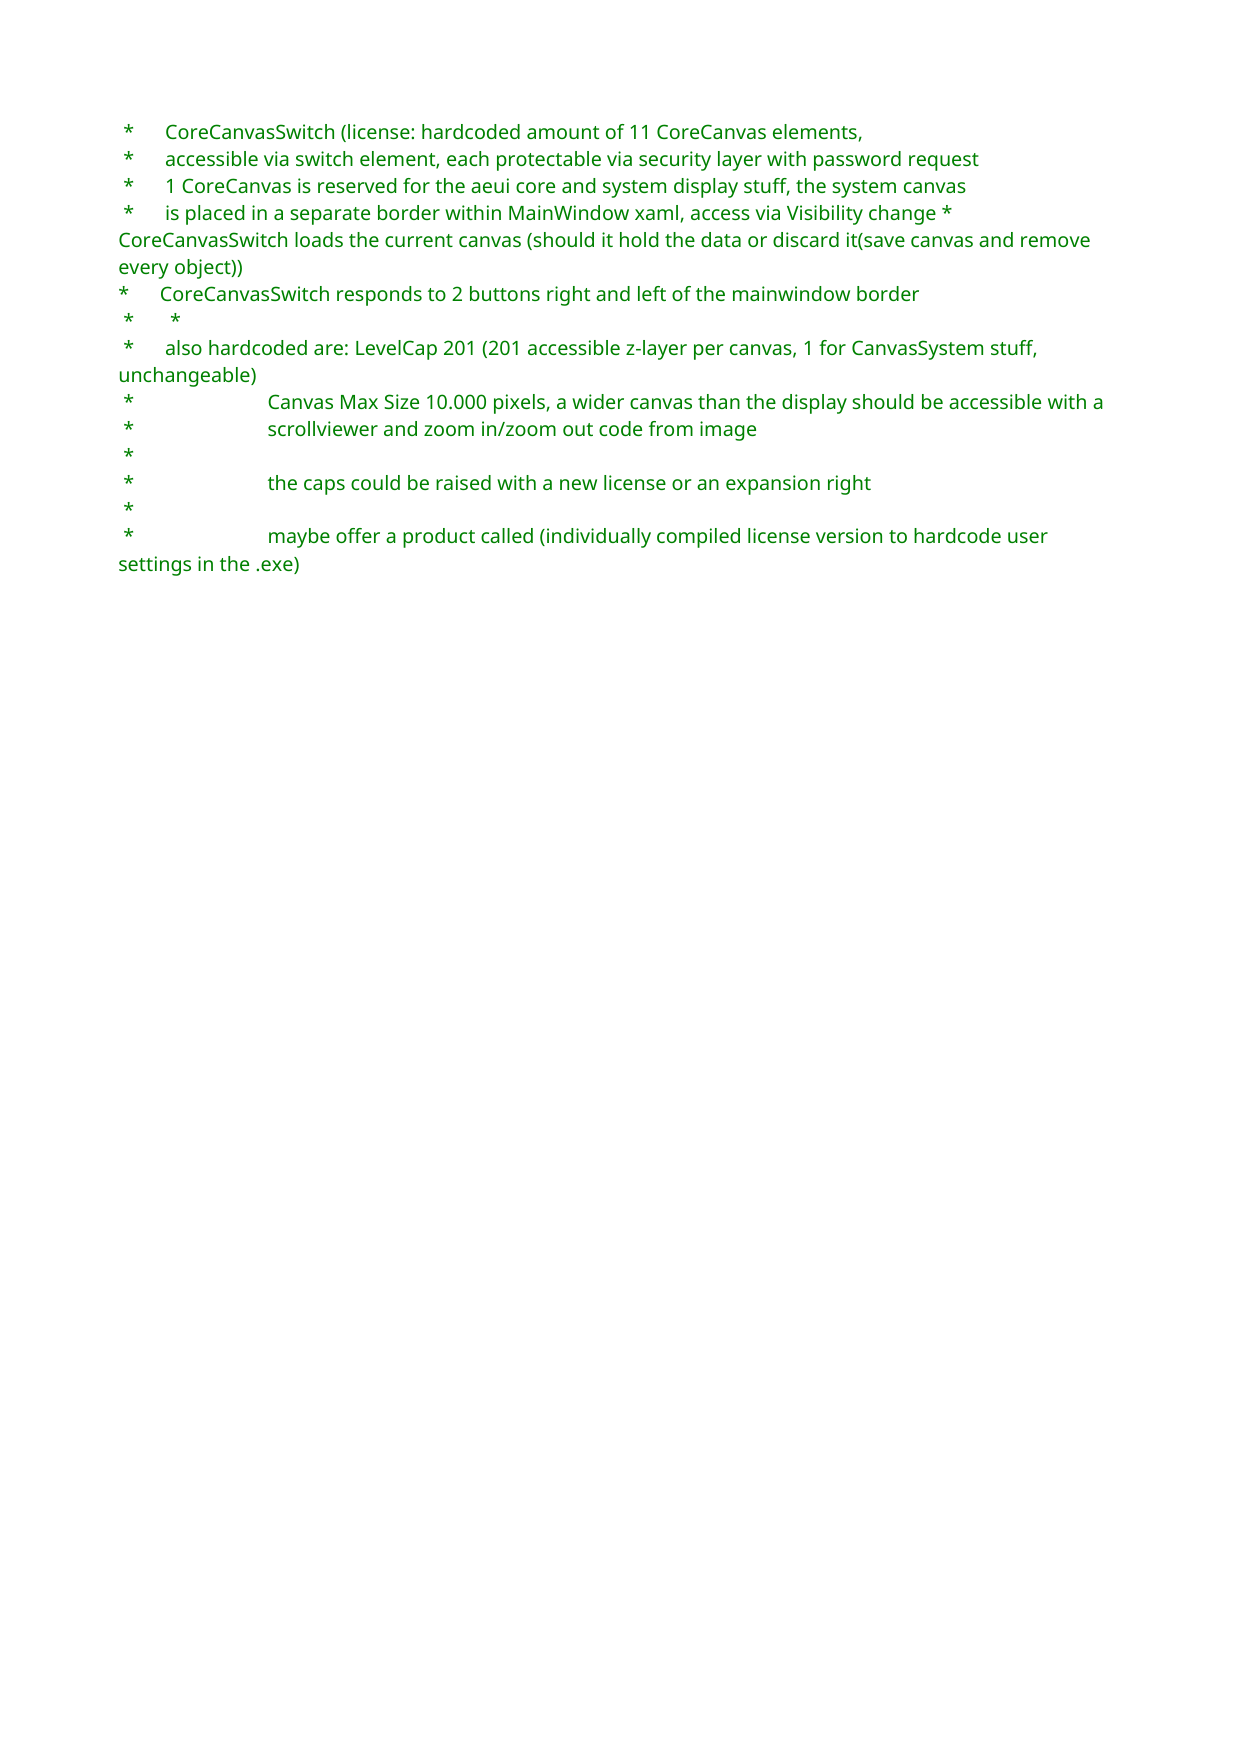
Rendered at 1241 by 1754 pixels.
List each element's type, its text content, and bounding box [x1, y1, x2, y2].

text * CoreCanvasSwitch responds to 2 buttons right and left of the mainwindow border [118, 280, 1122, 307]
text * is placed in a separate border within MainWindow xaml, access via Visibility change * CoreCanvasSwitch loads the current canvas (should it hold the data or discard it(save canvas and remove every object)) [118, 199, 1122, 280]
text * 1 CoreCanvas is reserved for the aeui core and system display stuff, the system canvas [118, 172, 1122, 199]
text * * [118, 307, 1122, 334]
text * accessible via switch element, each protectable via security layer with password request [118, 145, 1122, 172]
text * also hardcoded are: LevelCap 201 (201 accessible z-layer per canvas, 1 for CanvasSystem stuff, unchangeable) [118, 334, 1122, 388]
text * scrollviewer and zoom in/zoom out code from image [118, 415, 1122, 442]
text * [118, 442, 1122, 469]
text * CoreCanvasSwitch (license: hardcoded amount of 11 CoreCanvas elements, [118, 118, 1122, 145]
text * Canvas Max Size 10.000 pixels, a wider canvas than the display should be accessible with a [118, 388, 1122, 415]
text * maybe offer a product called (individually compiled license version to hardcode user settings in the .exe) [118, 523, 1122, 577]
text * the caps could be raised with a new license or an expansion right [118, 469, 1122, 496]
text * [118, 496, 1122, 523]
